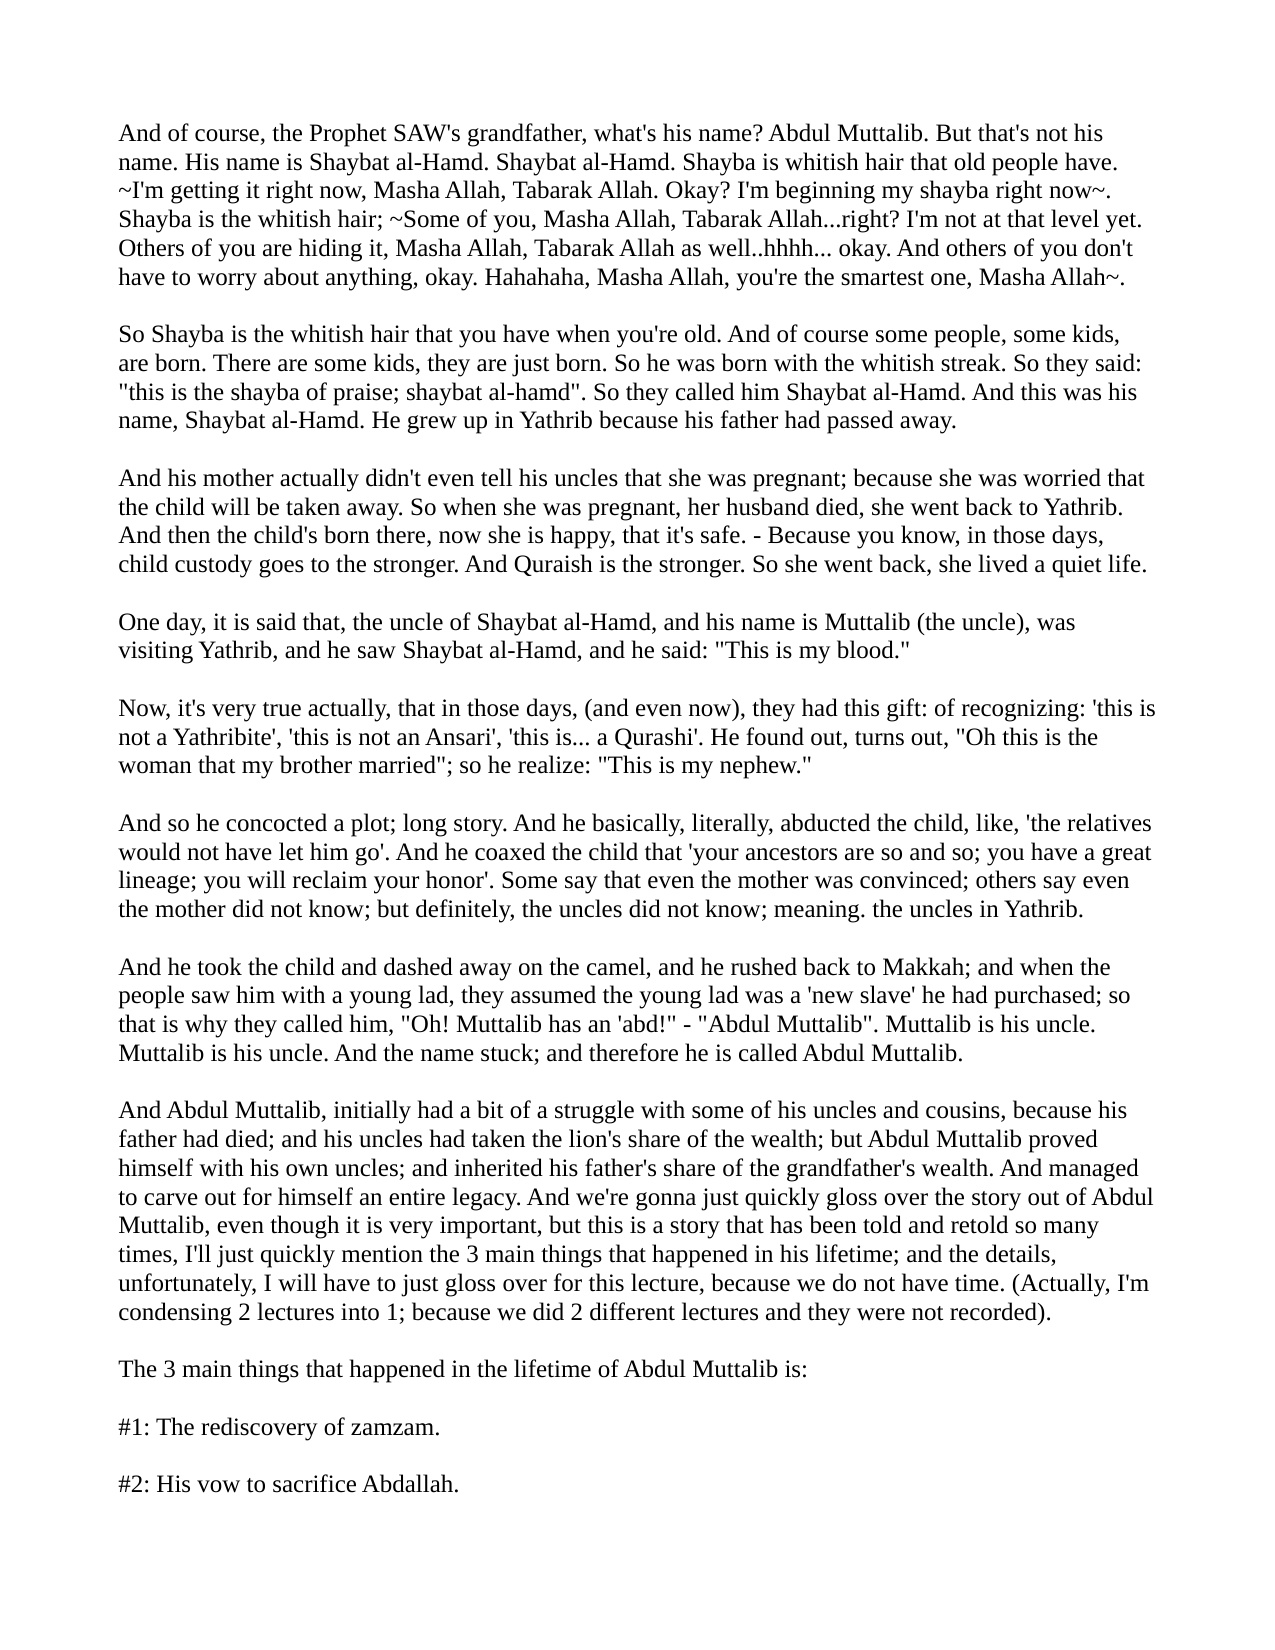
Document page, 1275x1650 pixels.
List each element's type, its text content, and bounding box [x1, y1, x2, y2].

text And of course, the Prophet SAW's grandfather, what's his name? Abdul Muttalib. But that's not his name. His name is Shaybat al-Hamd. Shaybat al-Hamd. Shayba is whitish hair that old people have. ~I'm getting it right now, Masha Allah, Tabarak Allah. Okay? I'm beginning my shayba right now~. Shayba is the whitish hair; ~Some of you, Masha Allah, Tabarak Allah...right? I'm not at that level yet. Others of you are hiding it, Masha Allah, Tabarak Allah as well..hhhh... okay. And others of you don't have to worry about anything, okay. Hahahaha, Masha Allah, you're the smartest one, Masha Allah~. So Shayba is the whitish hair that you have when you're old. And of course some people, some kids, are born. There are some kids, they are just born. So he was born with the whitish streak. So they said: "this is the shayba of praise; shaybat al-hamd". So they called him Shaybat al-Hamd. And this was his name, Shaybat al-Hamd. He grew up in Yathrib because his father had passed away. And his mother actually didn't even tell his uncles that she was pregnant; because she was worried that the child will be taken away. So when she was pregnant, her husband died, she went back to Yathrib. And then the child's born there, now she is happy, that it's safe. - Because you know, in those days, child custody goes to the stronger. And Quraish is the stronger. So she went back, she lived a quiet life. One day, it is said that, the uncle of Shaybat al-Hamd, and his name is Muttalib (the uncle), was visiting Yathrib, and he saw Shaybat al-Hamd, and he said: "This is my blood." Now, it's very true actually, that in those days, (and even now), they had this gift: of recognizing: 'this is not a Yathribite', 'this is not an Ansari', 'this is... a Qurashi'. He found out, turns out, "Oh this is the woman that my brother married"; so he realize: "This is my nephew." And so he concocted a plot; long story. And he basically, literally, abducted the child, like, 'the relatives would not have let him go'. And he coaxed the child that 'your ancestors are so and so; you have a great lineage; you will reclaim your honor'. Some say that even the mother was convinced; others say even the mother did not know; but definitely, the uncles did not know; meaning. the uncles in Yathrib. And he took the child and dashed away on the camel, and he rushed back to Makkah; and when the people saw him with a young lad, they assumed the young lad was a 'new slave' he had purchased; so that is why they called him, "Oh! Muttalib has an 'abd!" - "Abdul Muttalib". Muttalib is his uncle. Muttalib is his uncle. And the name stuck; and therefore he is called Abdul Muttalib. And Abdul Muttalib, initially had a bit of a struggle with some of his uncles and cousins, because his father had died; and his uncles had taken the lion's share of the wealth; but Abdul Muttalib proved himself with his own uncles; and inherited his father's share of the grandfather's wealth. And managed to carve out for himself an entire legacy. And we're gonna just quickly gloss over the story out of Abdul Muttalib, even though it is very important, but this is a story that has been told and retold so many times, I'll just quickly mention the 3 main things that happened in his lifetime; and the details, unfortunately, I will have to just gloss over for this lecture, because we do not have time. (Actually, I'm condensing 2 lectures into 1; because we did 2 different lectures and they were not recorded). The 3 main things that happened in the lifetime of Abdul Muttalib is: #1: The rediscovery of zamzam. #2: His vow to sacrifice Abdallah. [118, 118, 1157, 1527]
